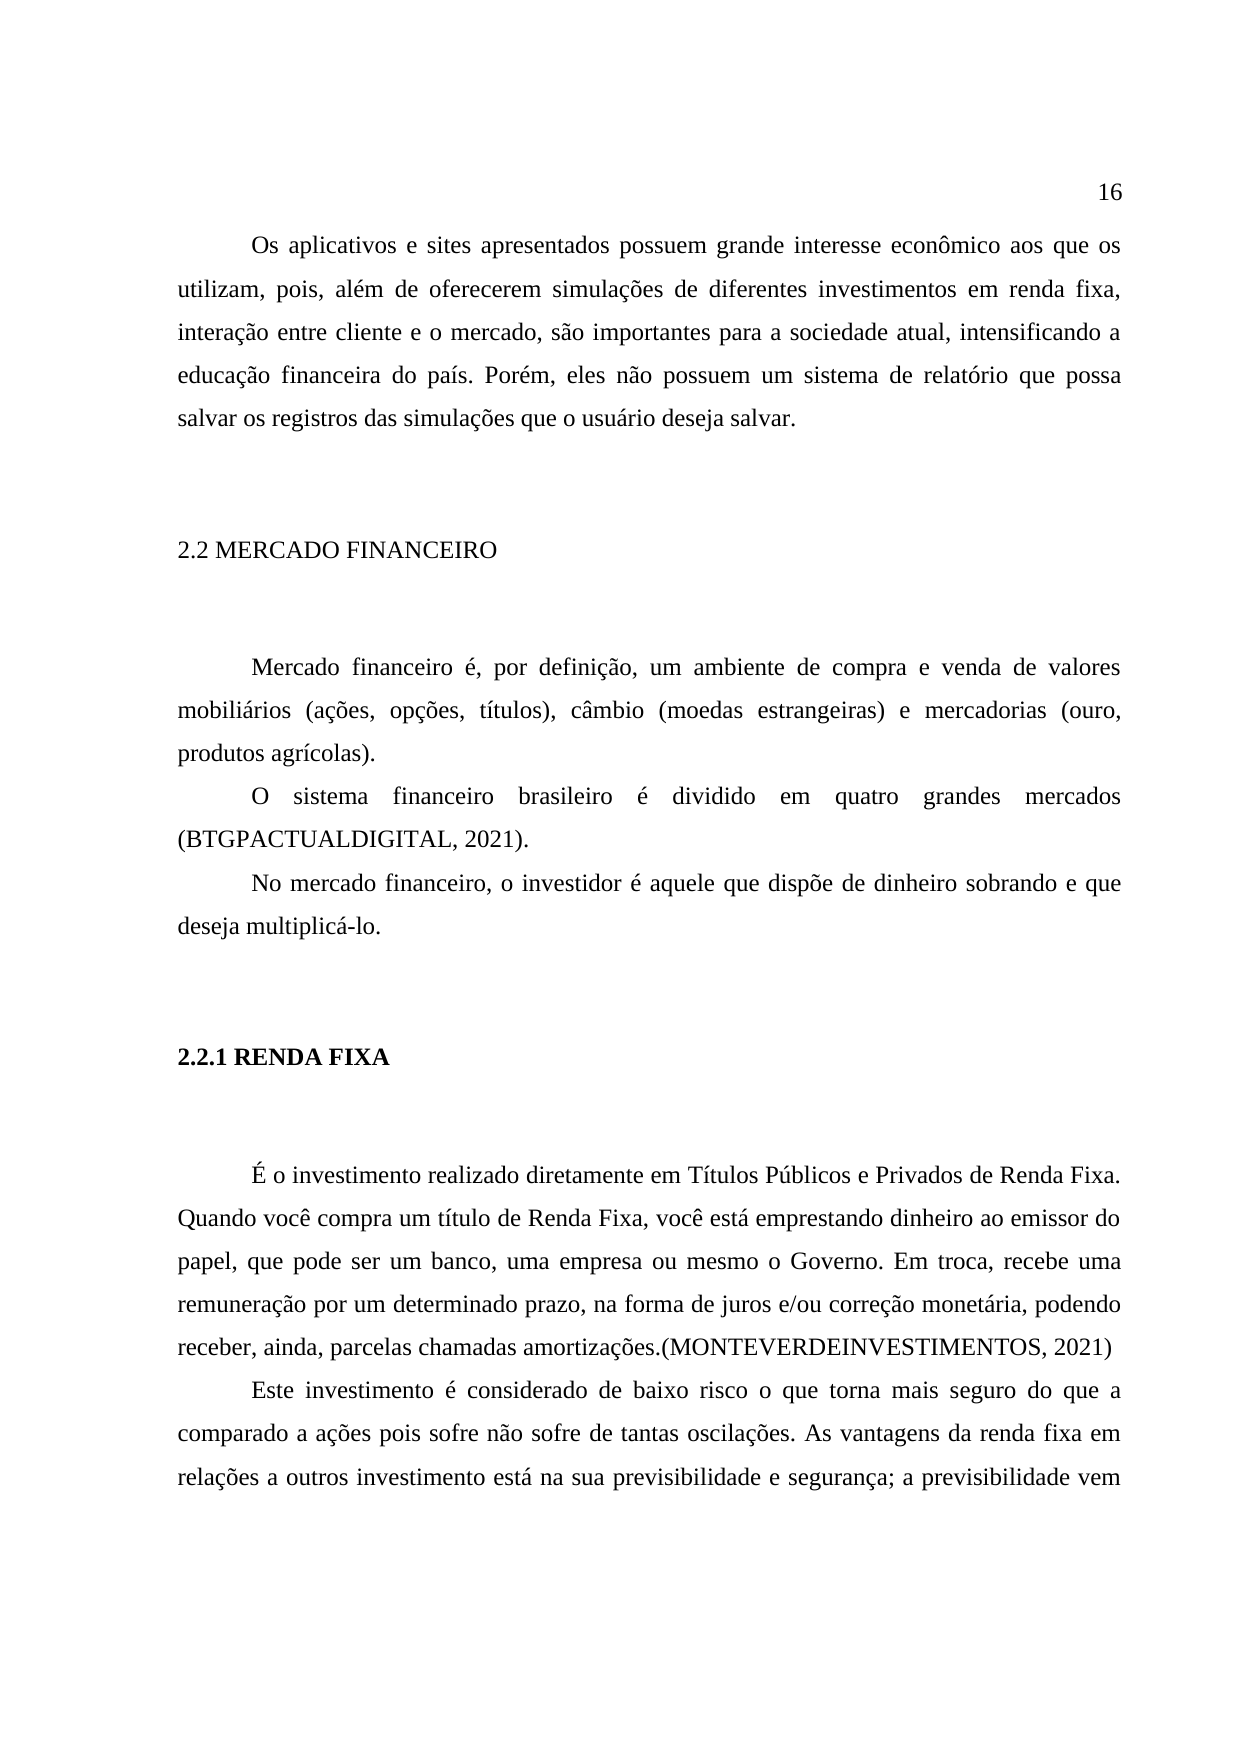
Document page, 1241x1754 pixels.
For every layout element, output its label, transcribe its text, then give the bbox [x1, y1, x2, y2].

subtitle RENDA FIXA [177, 1042, 1122, 1071]
text Os aplicativos e sites apresentados possuem grande interesse econômico aos que os utilizam, pois, além de oferecerem simulações de diferentes investimentos em renda fixa, interação entre cliente e o mercado, são importantes para a sociedade atual, intensificando a educação financeira do país. Porém, eles não possuem um sistema de relatório que possa salvar os registros das simulações que o usuário deseja salvar. [177, 231, 1122, 432]
text Mercado financeiro é, por definição, um ambiente de compra e venda de valores mobiliários (ações, opções, títulos), câmbio (moedas estrangeiras) e mercadorias (ouro, produtos agrícolas). [177, 652, 1122, 767]
subtitle Mercado Financeiro [177, 535, 1122, 563]
text O sistema financeiro brasileiro é dividido em quatro grandes mercados (BTGPACTUALDIGITAL, 2021). [177, 781, 1122, 853]
text No mercado financeiro, o investidor é aquele que dispõe de dinheiro sobrando e que deseja multiplicá-lo. [177, 868, 1122, 939]
text É o investimento realizado diretamente em Títulos Públicos e Privados de Renda Fixa. Quando você compra um título de Renda Fixa, você está emprestando dinheiro ao emissor do papel, que pode ser um banco, uma empresa ou mesmo o Governo. Em troca, recebe uma remuneração por um determinado prazo, na forma de juros e/ou correção monetária, podendo receber, ainda, parcelas chamadas amortizações.(MONTEVERDEINVESTIMENTOS, 2021) [177, 1160, 1122, 1361]
text Este investimento é considerado de baixo risco o que torna mais seguro do que a comparado a ações pois sofre não sofre de tantas oscilações. As vantagens da renda fixa em relações a outros investimento está na sua previsibilidade e segurança; a previsibilidade vem [177, 1375, 1122, 1490]
